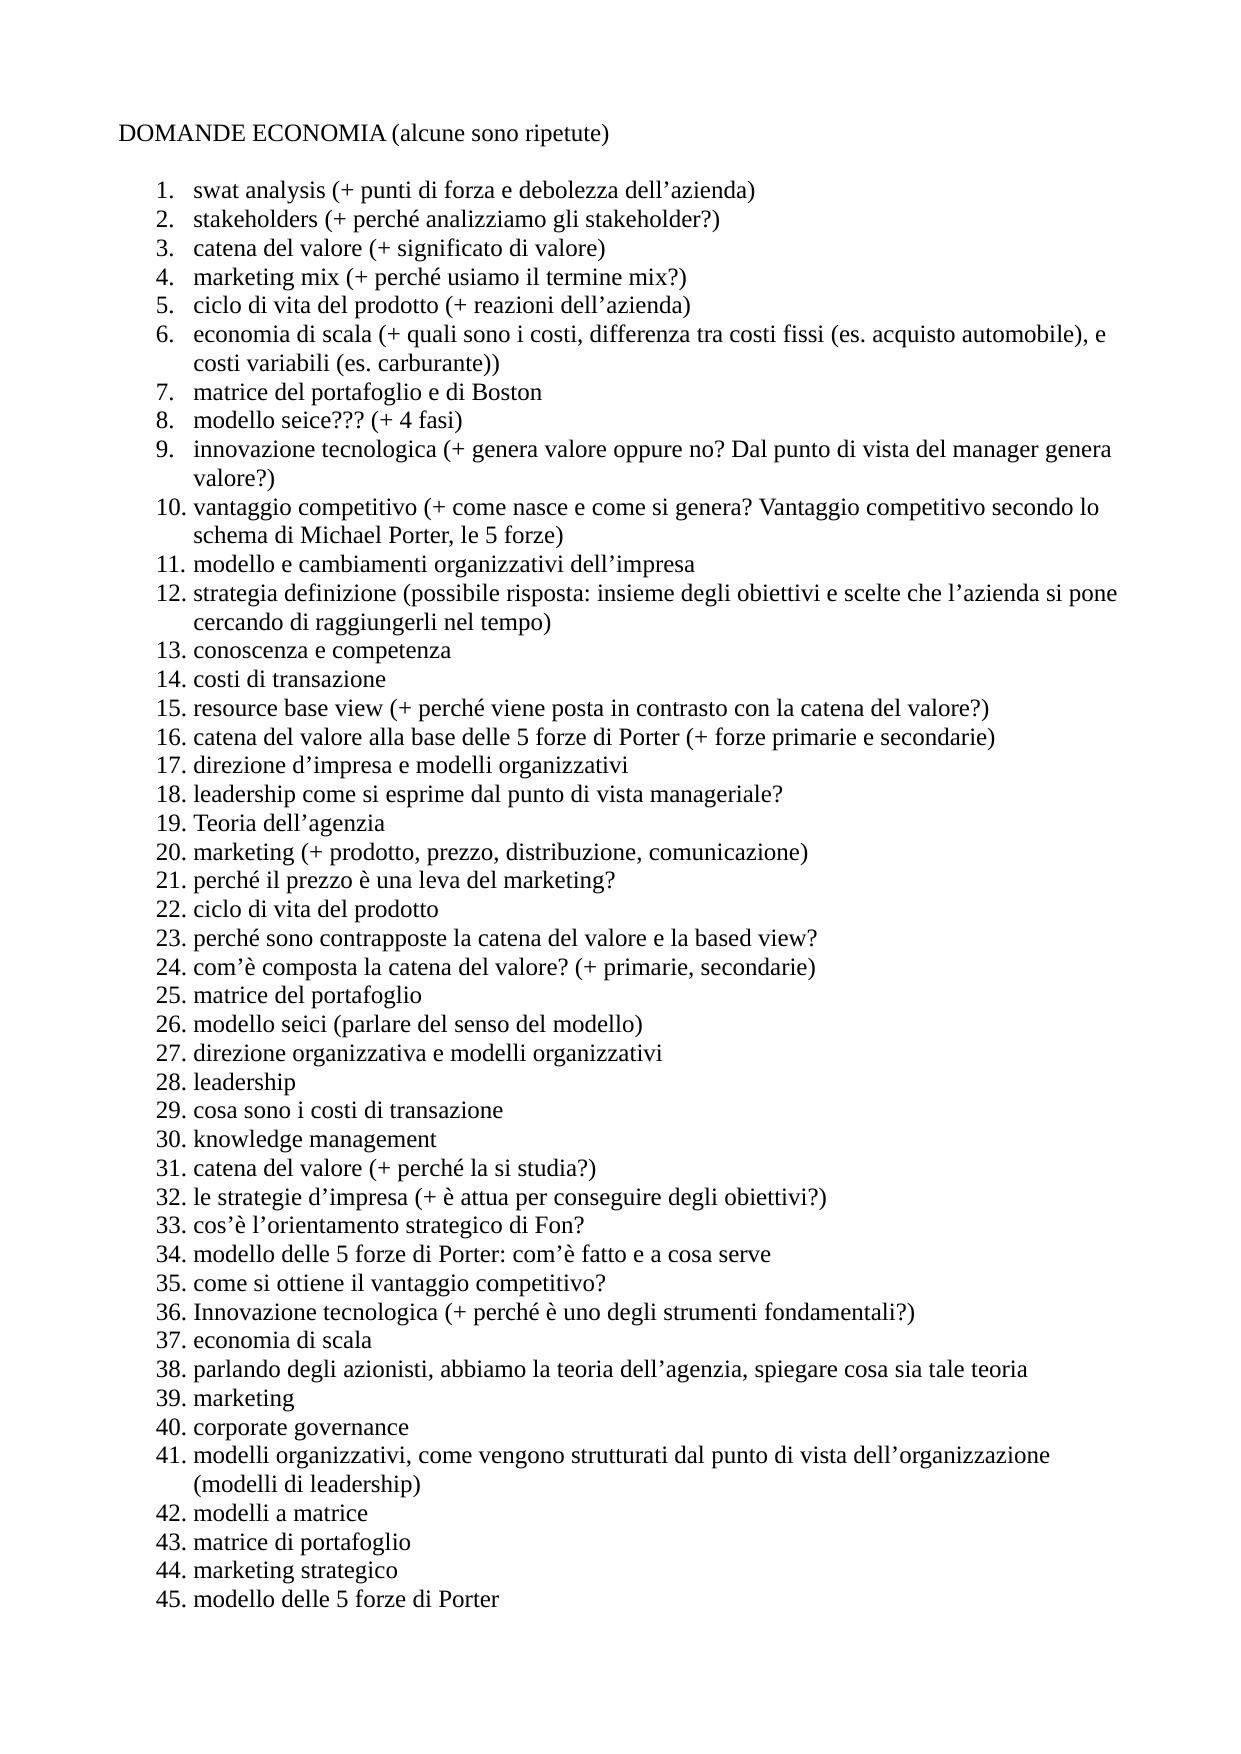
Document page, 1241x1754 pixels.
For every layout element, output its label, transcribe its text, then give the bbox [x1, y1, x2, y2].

list ciclo di vita del prodotto (+ reazioni dell’azienda) [156, 291, 1122, 319]
list modello seice??? (+ 4 fasi) [156, 406, 1122, 434]
list matrice del portafoglio e di Boston [156, 377, 1122, 406]
list marketing [156, 1383, 1122, 1412]
list catena del valore alla base delle 5 forze di Porter (+ forze primarie e secondarie) [156, 722, 1122, 751]
list Teoria dell’agenzia [156, 808, 1122, 837]
list cosa sono i costi di transazione [156, 1096, 1122, 1124]
list modelli organizzativi, come vengono strutturati dal punto di vista dell’organizzazione (modelli di leadership) [156, 1441, 1122, 1498]
list cos’è l’orientamento strategico di Fon? [156, 1211, 1122, 1239]
list com’è composta la catena del valore? (+ primarie, secondarie) [156, 952, 1122, 981]
list marketing mix (+ perché usiamo il termine mix?) [156, 262, 1122, 291]
list modelli a matrice [156, 1498, 1122, 1527]
list direzione d’impresa e modelli organizzativi [156, 751, 1122, 779]
list catena del valore (+ significato di valore) [156, 233, 1122, 262]
list stakeholders (+ perché analizziamo gli stakeholder?) [156, 204, 1122, 233]
list resource base view (+ perché viene posta in contrasto con la catena del valore?) [156, 693, 1122, 722]
list strategia definizione (possibile risposta: insieme degli obiettivi e scelte che l’azienda si pone cercando di raggiungerli nel tempo) [156, 578, 1122, 636]
list ciclo di vita del prodotto [156, 894, 1122, 923]
list direzione organizzativa e modelli organizzativi [156, 1038, 1122, 1067]
list Innovazione tecnologica (+ perché è uno degli strumenti fondamentali?) [156, 1297, 1122, 1326]
text DOMANDE ECONOMIA (alcune sono ripetute) [118, 118, 1122, 147]
list leadership come si esprime dal punto di vista manageriale? [156, 779, 1122, 808]
list catena del valore (+ perché la si studia?) [156, 1153, 1122, 1182]
list knowledge management [156, 1124, 1122, 1153]
list costi di transazione [156, 664, 1122, 693]
list innovazione tecnologica (+ genera valore oppure no? Dal punto di vista del manager genera valore?) [156, 434, 1122, 492]
list modello delle 5 forze di Porter [156, 1584, 1122, 1613]
list come si ottiene il vantaggio competitivo? [156, 1268, 1122, 1297]
list marketing (+ prodotto, prezzo, distribuzione, comunicazione) [156, 837, 1122, 866]
list modello seici (parlare del senso del modello) [156, 1009, 1122, 1038]
list economia di scala (+ quali sono i costi, differenza tra costi fissi (es. acquisto automobile), e costi variabili (es. carburante)) [156, 319, 1122, 377]
list vantaggio competitivo (+ come nasce e come si genera? Vantaggio competitivo secondo lo schema di Michael Porter, le 5 forze) [156, 492, 1122, 549]
list economia di scala [156, 1326, 1122, 1354]
list swat analysis (+ punti di forza e debolezza dell’azienda) [156, 176, 1122, 204]
list matrice del portafoglio [156, 981, 1122, 1009]
list modello delle 5 forze di Porter: com’è fatto e a cosa serve [156, 1239, 1122, 1268]
list parlando degli azionisti, abbiamo la teoria dell’agenzia, spiegare cosa sia tale teoria [156, 1354, 1122, 1383]
list modello e cambiamenti organizzativi dell’impresa [156, 549, 1122, 578]
list perché il prezzo è una leva del marketing? [156, 866, 1122, 894]
list matrice di portafoglio [156, 1527, 1122, 1556]
list perché sono contrapposte la catena del valore e la based view? [156, 923, 1122, 952]
list marketing strategico [156, 1556, 1122, 1584]
list corporate governance [156, 1412, 1122, 1441]
list leadership [156, 1067, 1122, 1096]
list conoscenza e competenza [156, 636, 1122, 664]
list le strategie d’impresa (+ è attua per conseguire degli obiettivi?) [156, 1182, 1122, 1211]
